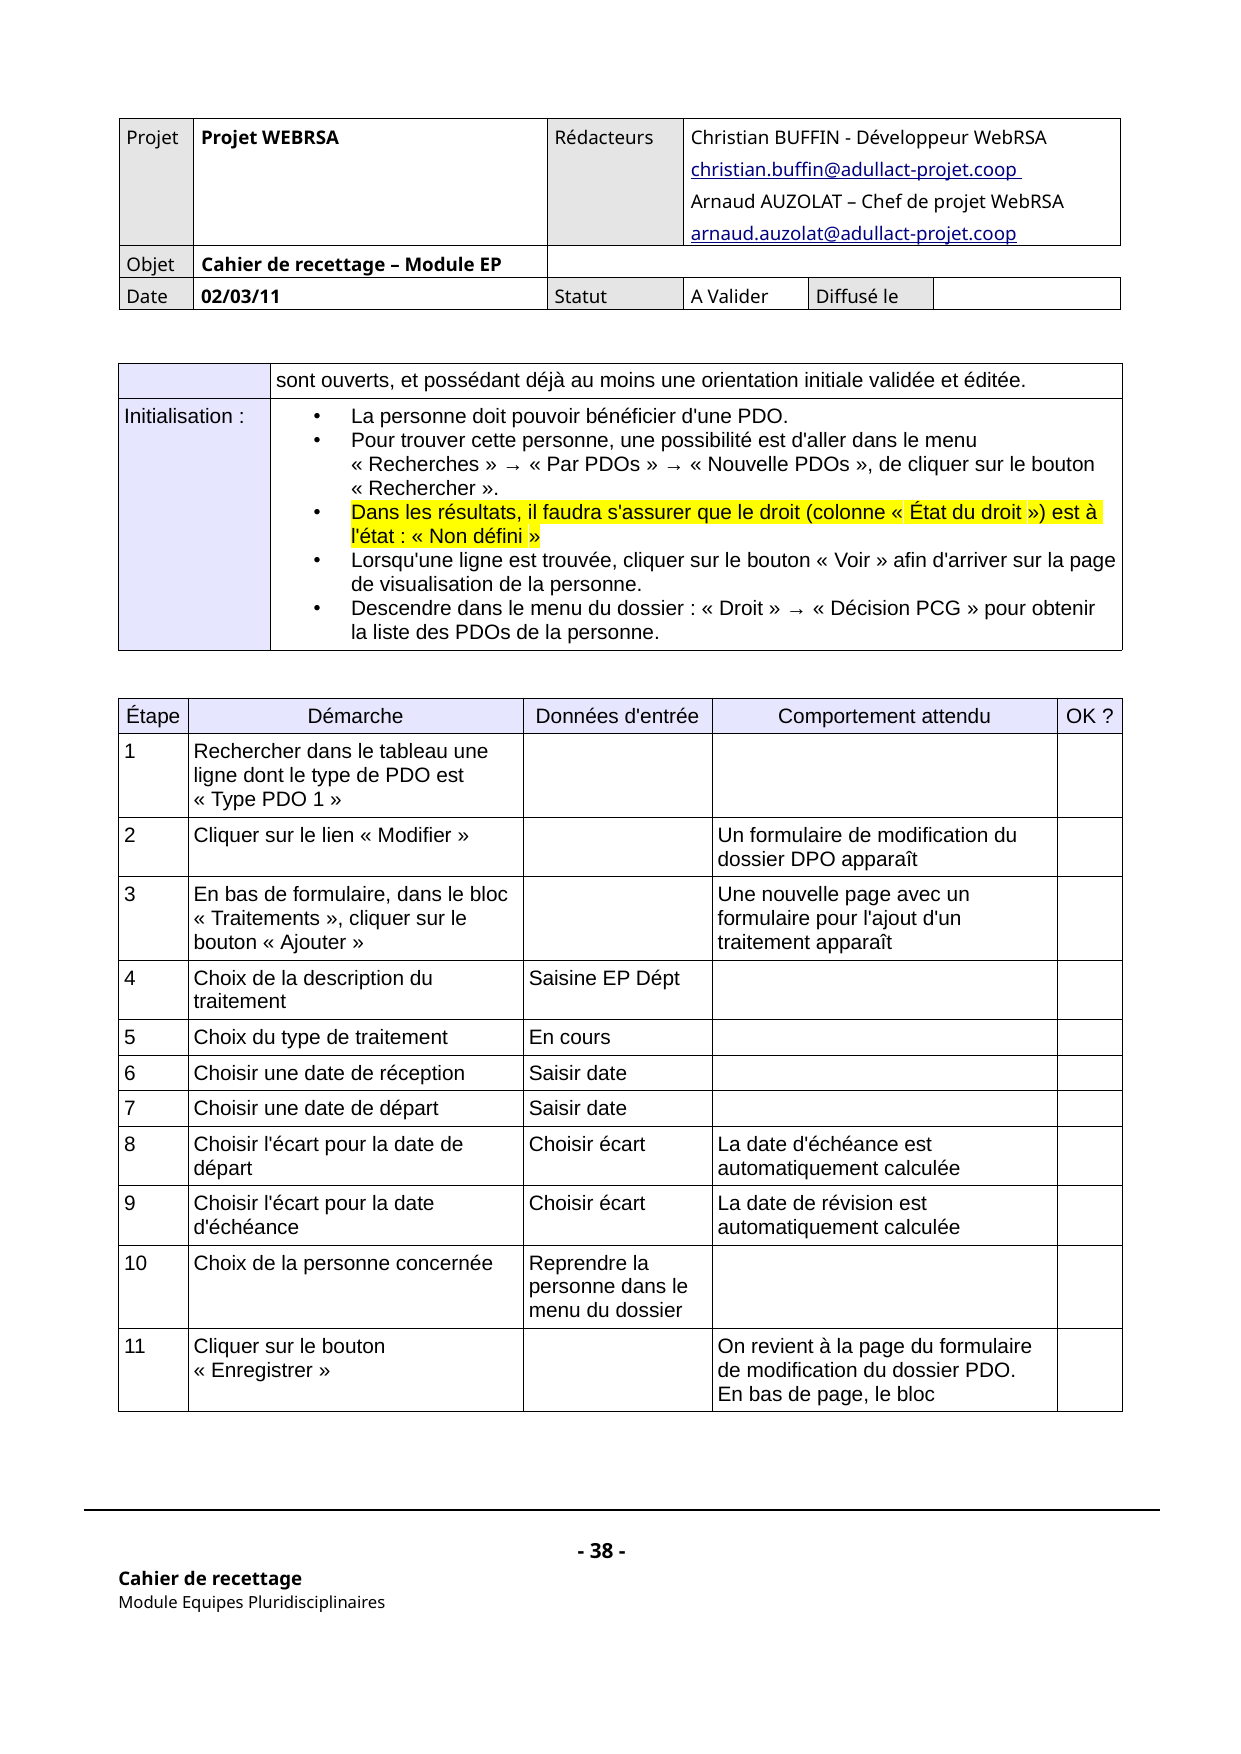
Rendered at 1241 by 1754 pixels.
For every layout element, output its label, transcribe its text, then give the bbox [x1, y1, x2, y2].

table_cell Choisir l'écart pour la date d'échéance [189, 1186, 523, 1244]
table_cell 1 [119, 734, 188, 817]
table_cell En cours [524, 1020, 712, 1054]
table_cell Choisir l'écart pour la date de départ [189, 1127, 523, 1185]
table_cell [1058, 818, 1122, 876]
table_cell [524, 877, 712, 959]
table_cell Une nouvelle page avec un formulaire pour l'ajout d'un traitement apparaît [713, 877, 1057, 959]
table_cell Choix du type de traitement [189, 1020, 523, 1054]
table_cell 9 [119, 1186, 188, 1244]
table_cell Rechercher dans le tableau une ligne dont le type de PDO est « Type PDO 1 » [189, 734, 523, 817]
table_cell [1058, 734, 1122, 817]
table_cell En bas de formulaire, dans le bloc « Traitements », cliquer sur le bouton « Ajouter » [189, 877, 523, 959]
table_cell Choix de la description du traitement [189, 961, 523, 1019]
table_header Données d'entrée [524, 699, 712, 733]
table_cell [713, 734, 1057, 817]
table_cell [713, 961, 1057, 1019]
table_header OK ? [1058, 699, 1122, 733]
table_cell 4 [119, 961, 188, 1019]
table_cell [713, 1056, 1057, 1090]
table_cell Cliquer sur le bouton « Enregistrer » [189, 1329, 523, 1411]
table_cell Saisir date [524, 1091, 712, 1126]
table_cell [713, 1020, 1057, 1054]
table_cell Saisir date [524, 1056, 712, 1090]
table_cell [1058, 961, 1122, 1019]
table_cell [713, 1246, 1057, 1328]
table_cell [1058, 877, 1122, 959]
table_cell La date de révision est automatiquement calculée [713, 1186, 1057, 1244]
table_cell 5 [119, 1020, 188, 1054]
table_header Démarche [189, 699, 523, 733]
table_cell [1058, 1056, 1122, 1090]
table_cell 3 [119, 877, 188, 959]
table_cell [119, 364, 270, 398]
table_cell On revient à la page du formulaire de modification du dossier PDO. En bas de page, le bloc [713, 1329, 1057, 1411]
table_cell [713, 1091, 1057, 1126]
table_header Comportement attendu [713, 699, 1057, 733]
table_cell [1058, 1329, 1122, 1411]
table_cell sont ouverts, et possédant déjà au moins une orientation initiale validée et éditée. [271, 364, 1122, 398]
table_cell [1058, 1020, 1122, 1054]
table_cell Choisir une date de départ [189, 1091, 523, 1126]
table_cell Cliquer sur le lien « Modifier » [189, 818, 523, 876]
table_cell 10 [119, 1246, 188, 1328]
table_cell 11 [119, 1329, 188, 1411]
table_cell Initialisation : [119, 399, 270, 650]
table_cell Saisine EP Dépt [524, 961, 712, 1019]
table_cell [524, 734, 712, 817]
table_cell [1058, 1186, 1122, 1244]
table_cell 8 [119, 1127, 188, 1185]
table_cell Un formulaire de modification du dossier DPO apparaît [713, 818, 1057, 876]
table_cell [1058, 1246, 1122, 1328]
table_cell 2 [119, 818, 188, 876]
table_header Étape [119, 699, 188, 733]
table_cell [524, 818, 712, 876]
table_cell Choisir écart [524, 1186, 712, 1244]
table_cell 6 [119, 1056, 188, 1090]
table_cell La date d'échéance est automatiquement calculée [713, 1127, 1057, 1185]
table_cell 7 [119, 1091, 188, 1126]
table_cell [1058, 1127, 1122, 1185]
table_cell Choisir écart [524, 1127, 712, 1185]
table_cell Reprendre la personne dans le menu du dossier [524, 1246, 712, 1328]
table_cell Choisir une date de réception [189, 1056, 523, 1090]
table_cell La personne doit pouvoir bénéficier d'une PDO. Pour trouver cette personne, une possibilité est d'aller dans le menu « Recherches » → « Par PDOs » → « Nouvelle PDOs », de cliquer sur le bouton « Rechercher ». Dans les résultats, il faudra s'assurer que le droit (colonne « État du droit ») est à l'état : « Non défini » Lorsqu'une ligne est trouvée, cliquer sur le bouton « Voir » afin d'arriver sur la page de visualisation de la personne. Descendre dans le menu du dossier : « Droit » → « Décision PCG » pour obtenir la liste des PDOs de la personne. [271, 399, 1122, 650]
table_cell [524, 1329, 712, 1411]
table_cell [1058, 1091, 1122, 1126]
table_cell Choix de la personne concernée [189, 1246, 523, 1328]
